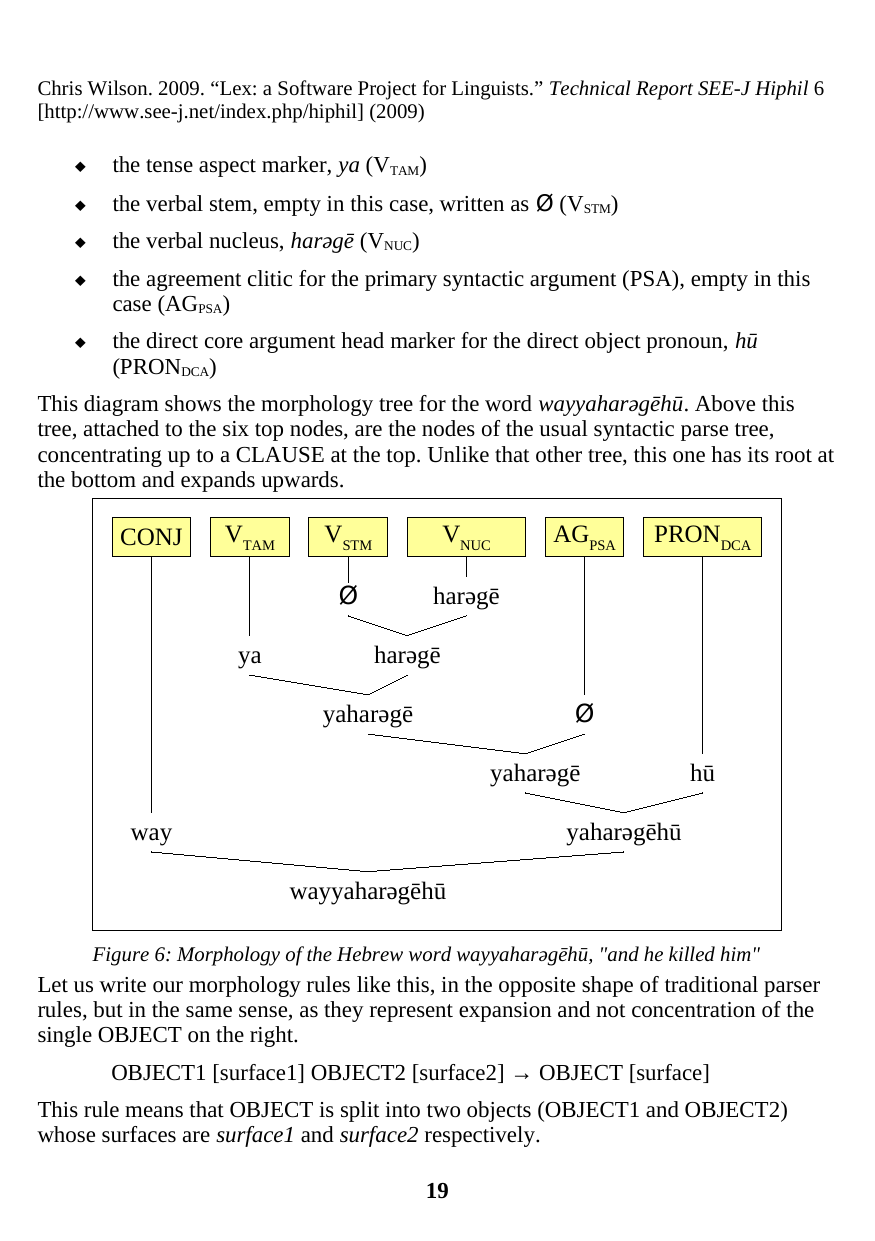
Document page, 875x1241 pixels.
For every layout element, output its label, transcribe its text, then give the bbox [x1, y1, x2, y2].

text This rule means that OBJECT is split into two objects (OBJECT1 and OBJECT2) whose surfaces are surface1 and surface2 respectively. [37, 1097, 837, 1148]
text OBJECT1 [surface1] OBJECT2 [surface2] → OBJECT [surface] [111, 1060, 837, 1085]
list the tense aspect marker, ya (VTAM) [75, 152, 837, 178]
list the verbal nucleus, harəgē (VNUC) [75, 228, 837, 254]
list the agreement clitic for the primary syntactic argument (PSA), empty in this case (AGPSA) [75, 266, 837, 316]
list the verbal stem, empty in this case, written as Ø (VSTM) [75, 190, 837, 216]
text This diagram shows the morphology tree for the word wayyaharəgēhū. Above this tree, attached to the six top nodes, are the nodes of the usual syntactic parse tree, concentrating up to a CLAUSE at the top. Unlike that other tree, this one has its root at the bottom and expands upwards. [37, 391, 837, 493]
text Figure 6: Morphology of the Hebrew word wayyaharəgēhū, "and he killed him" [92, 943, 782, 966]
list the direct core argument head marker for the direct object pronoun, hū (PRONDCA) [75, 328, 837, 379]
text Let us write our morphology rules like this, in the opposite shape of traditional parser rules, but in the same sense, as they represent expansion and not concentration of the single OBJECT on the right. [37, 972, 837, 1048]
